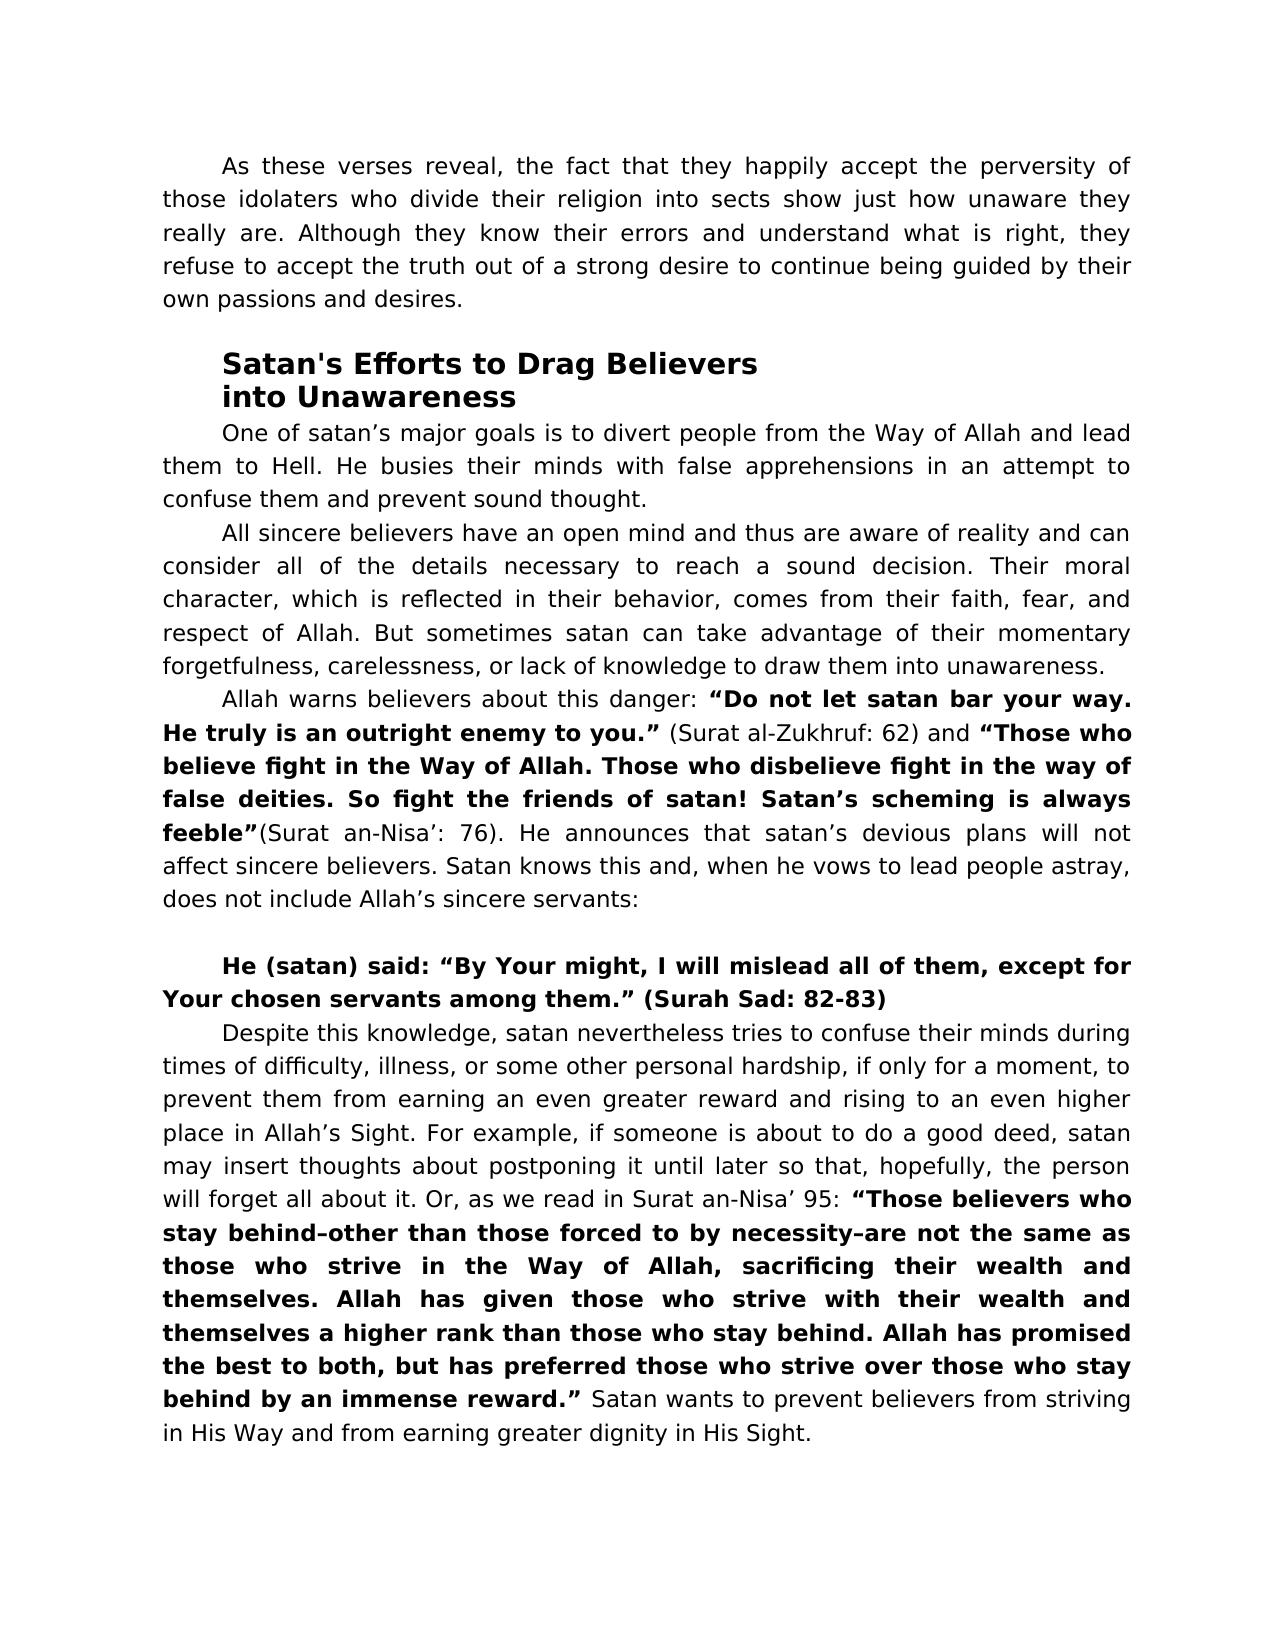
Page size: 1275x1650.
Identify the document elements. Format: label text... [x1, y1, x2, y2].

text As these verses reveal, the fact that they happily accept the perversity of those idolaters who divide their religion into sects show just how unaware they really are. Although they know their errors and understand what is right, they refuse to accept the truth out of a strong desire to continue being guided by their own passions and desires. [162, 148, 1132, 314]
text All sincere believers have an open mind and thus are aware of reality and can consider all of the details necessary to reach a sound decision. Their moral character, which is reflected in their behavior, comes from their faith, fear, and respect of Allah. But sometimes satan can take advantage of their momentary forgetfulness, carelessness, or lack of knowledge to draw them into unawareness. [162, 514, 1132, 681]
text One of satan’s major goals is to divert people from the Way of Allah and lead them to Hell. He busies their minds with false apprehensions in an attempt to confuse them and prevent sound thought. [162, 414, 1132, 514]
text Despite this knowledge, satan nevertheless tries to confuse their minds during times of difficulty, illness, or some other personal hardship, if only for a moment, to prevent them from earning an even greater reward and rising to an even higher place in Allah’s Sight. For example, if someone is about to do a good deed, satan may insert thoughts about postponing it until later so that, hopefully, the person will forget all about it. Or, as we read in Surat an-Nisa’ 95: “Those believers who stay behind–other than those forced to by necessity–are not the same as those who strive in the Way of Allah, sacrificing their wealth and themselves. Allah has given those who strive with their wealth and themselves a higher rank than those who stay behind. Allah has promised the best to both, but has preferred those who strive over those who stay behind by an immense reward.” Satan wants to prevent believers from striving in His Way and from earning greater dignity in His Sight. [162, 1014, 1132, 1448]
text Allah warns believers about this danger: “Do not let satan bar your way. He truly is an outright enemy to you.” (Surat al-Zukhruf: 62) and “Those who believe fight in the Way of Allah. Those who disbelieve fight in the way of false deities. So fight the friends of satan! Satan’s scheming is always feeble”(Surat an-Nisa’: 76). He announces that satan’s devious plans will not affect sincere believers. Satan knows this and, when he vows to lead people astray, does not include Allah’s sincere servants: [162, 681, 1132, 914]
text into Unawareness [162, 381, 1132, 414]
text He (satan) said: “By Your might, I will mislead all of them, except for Your chosen servants among them.” (Surah Sad: 82-83) [162, 948, 1132, 1014]
text Satan's Efforts to Drag Believers [162, 348, 1132, 381]
